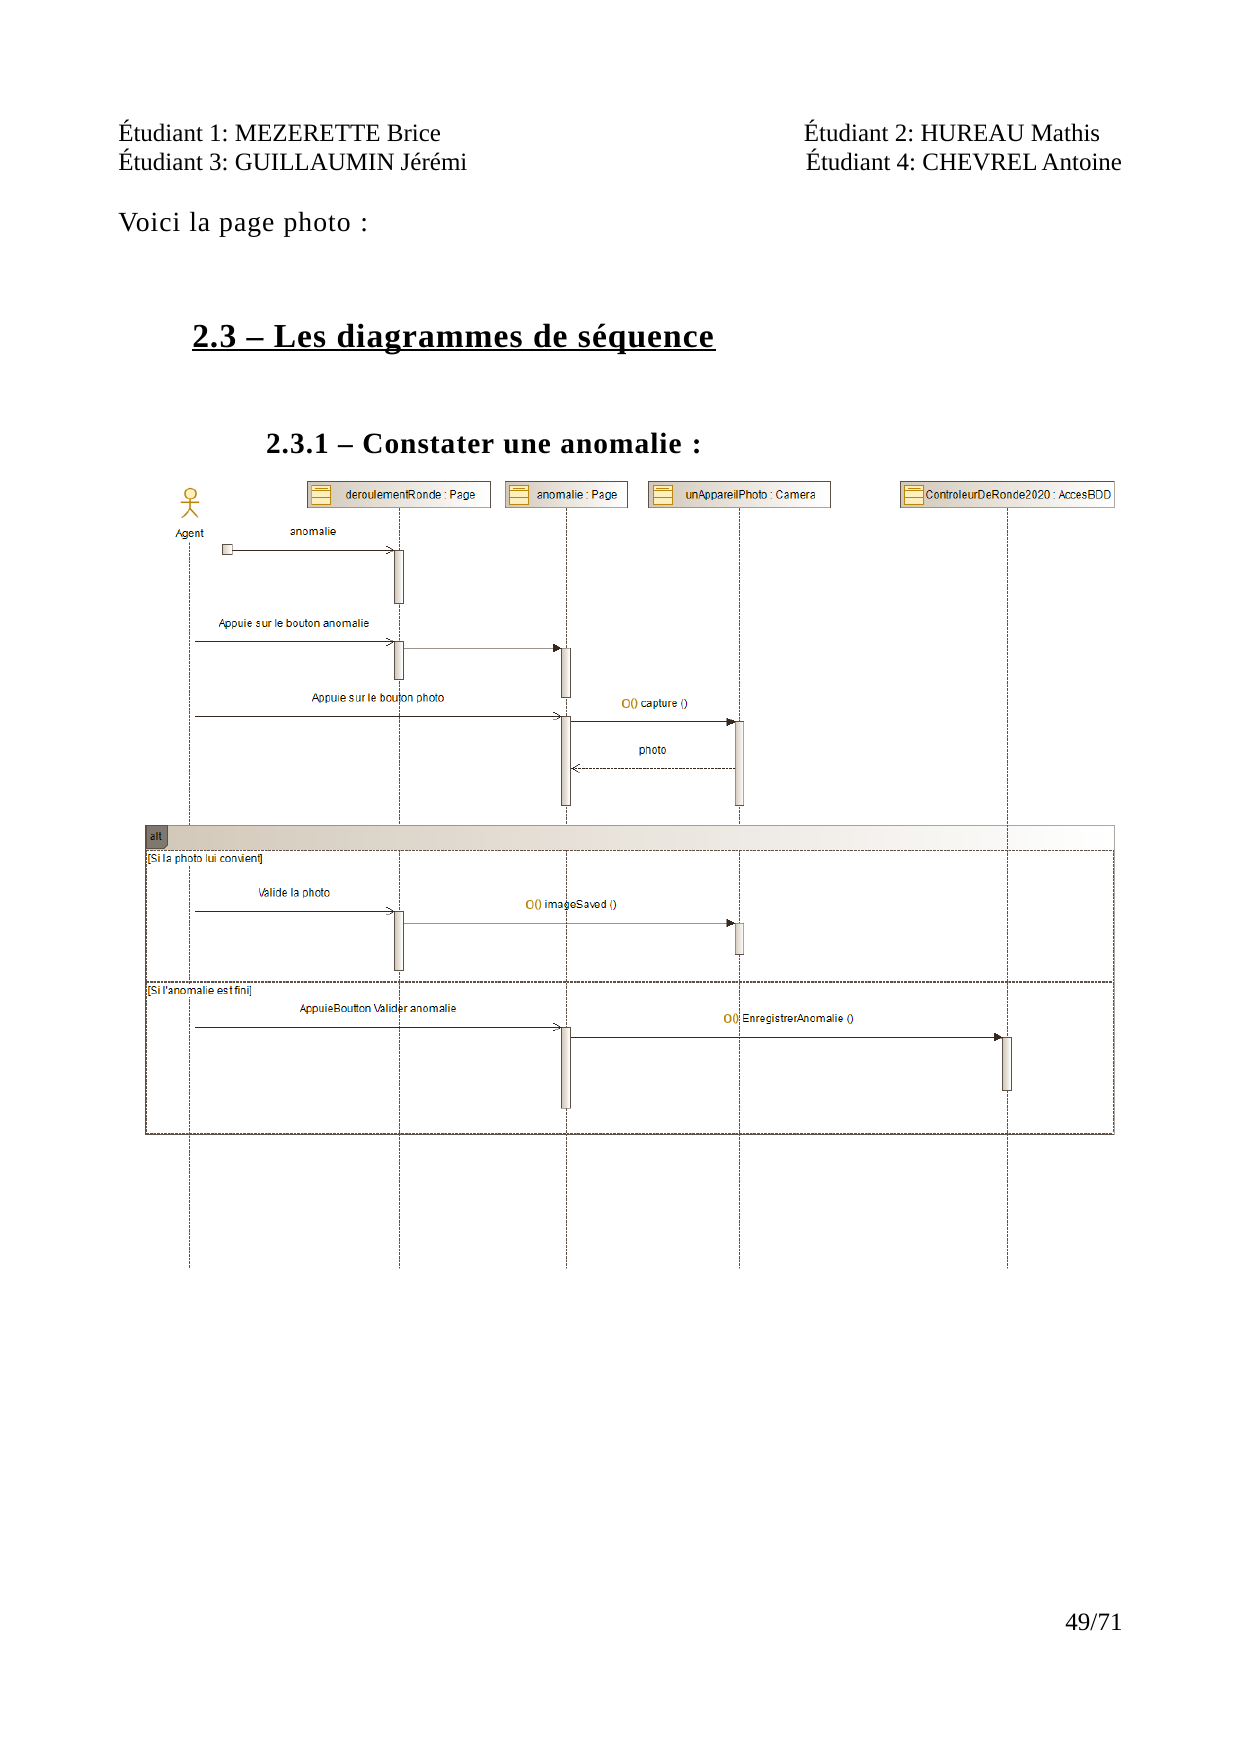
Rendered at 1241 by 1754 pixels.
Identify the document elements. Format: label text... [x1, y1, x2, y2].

subtitle 2.3.1 – Constater une anomalie : [118, 426, 1122, 460]
subtitle 2.3 – Les diagrammes de séquence [118, 316, 1122, 354]
text Voici la page photo : [118, 205, 1122, 237]
picture [118, 472, 1123, 1277]
